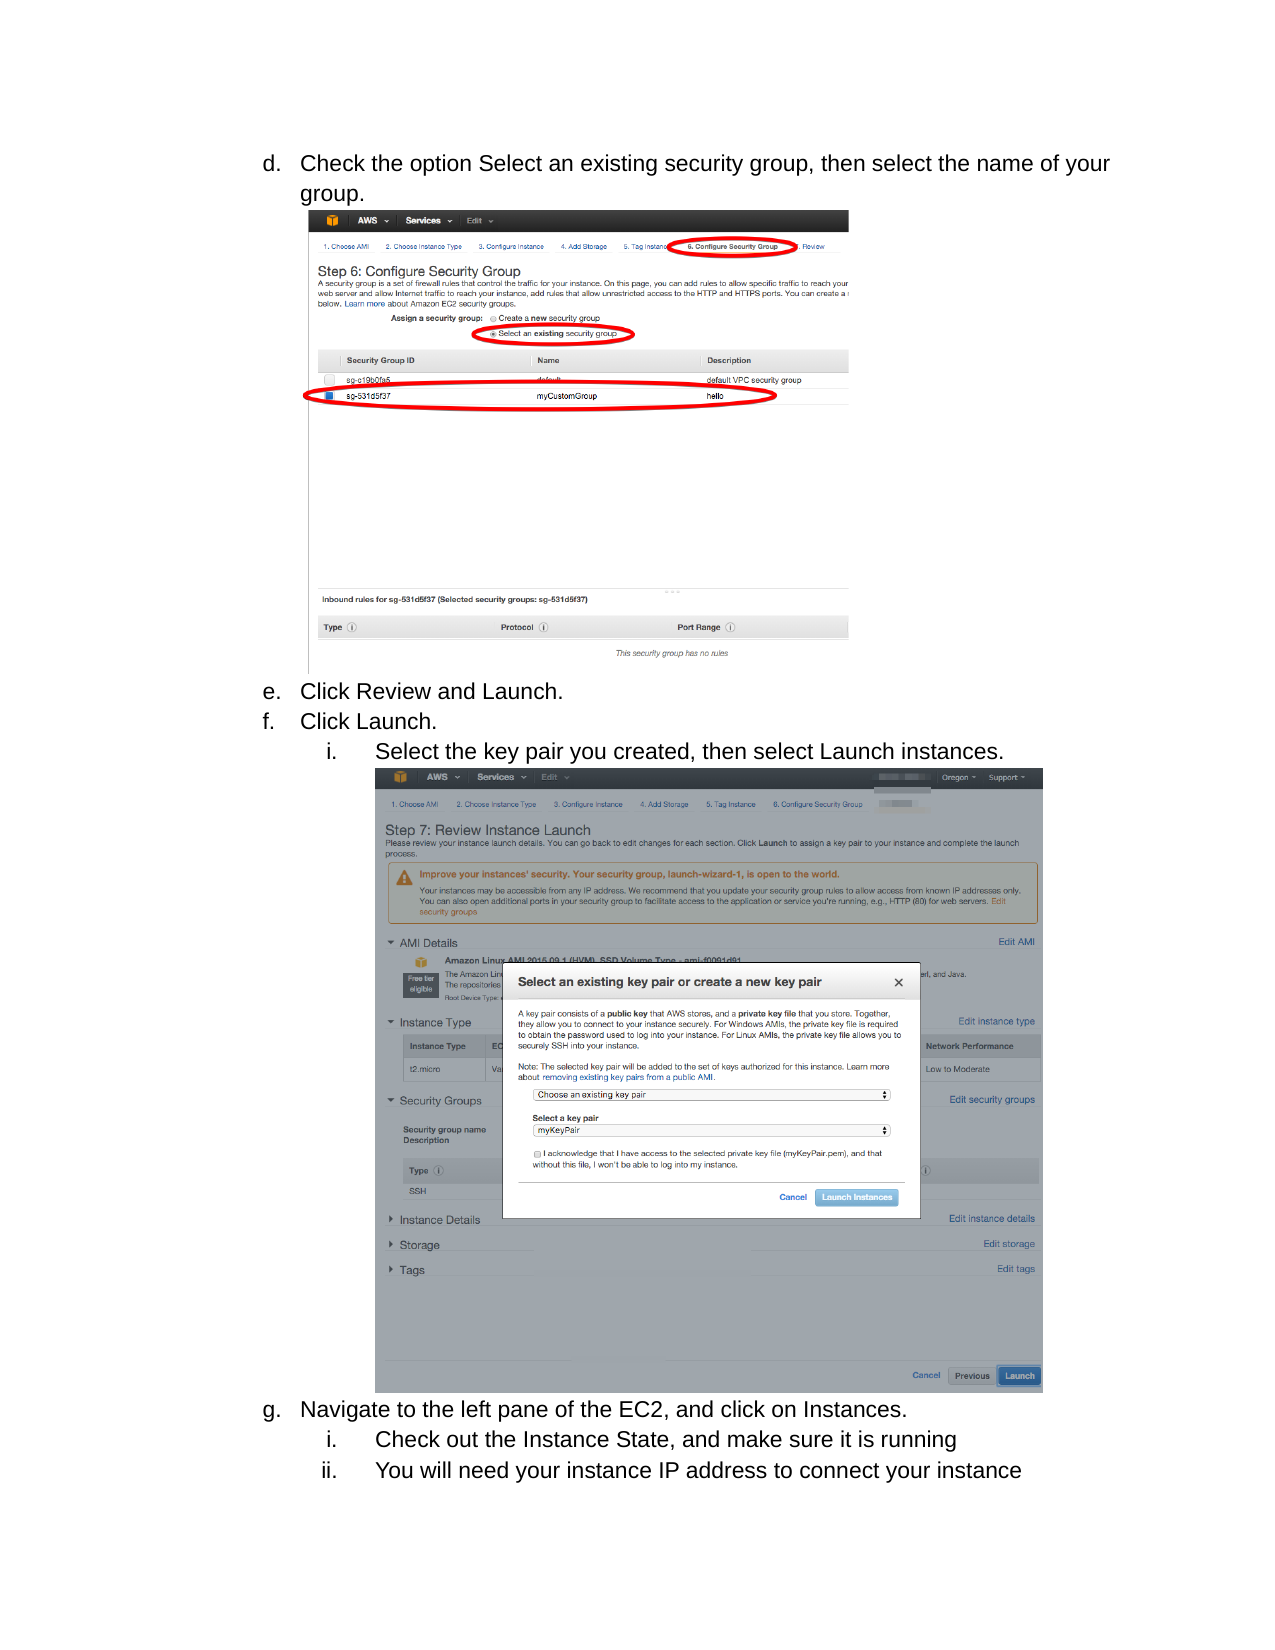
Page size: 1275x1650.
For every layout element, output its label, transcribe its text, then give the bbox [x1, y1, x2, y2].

list Check out the Instance State, and make sure it is running [337, 1426, 1125, 1453]
list Navigate to the left pane of the EC2, and click on Instances. [262, 1396, 1125, 1422]
picture [375, 768, 1043, 1393]
list Select the key pair you created, then select Launch instances. [337, 738, 1125, 764]
list You will need your instance IP address to connect your instance [337, 1457, 1125, 1483]
list Check the option Select an existing security group, then select the name of your group. [262, 150, 1125, 207]
list Click Launch. [262, 708, 1125, 734]
picture [300, 210, 849, 674]
list Click Review and Launch. [262, 678, 1125, 704]
